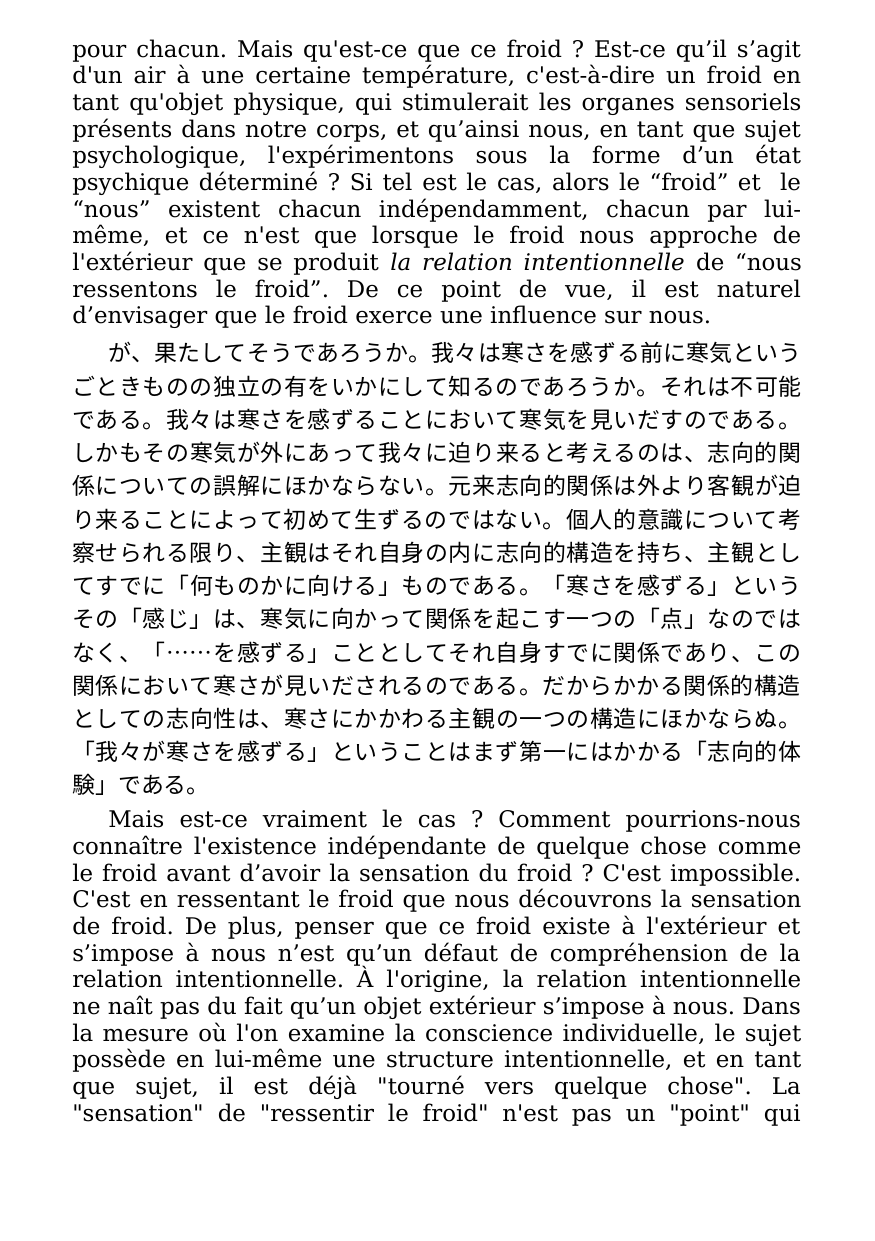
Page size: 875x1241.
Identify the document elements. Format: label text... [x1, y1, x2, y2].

text が、果たしてそうであろうか。我々は寒さを感ずる前に寒気というごときものの独立の有をいかにして知るのであろうか。それは不可能である。我々は寒さを感ずることにおいて寒気を見いだすのである。しかもその寒気が外にあって我々に迫り来ると考えるのは、志向的関係についての誤解にほかならない。元来志向的関係は外より客観が迫り来ることによって初めて生ずるのではない。個人的意識について考察せられる限り、主観はそれ自身の内に志向的構造を持ち、主観としてすでに「何ものかに向ける」ものである。「寒さを感ずる」というその「感じ」は、寒気に向かって関係を起こす一つの「点」なのではなく、「……を感ずる」こととしてそれ自身すでに関係であり、この関係において寒さが見いだされるのである。だからかかる関係的構造としての志向性は、寒さにかかわる主観の一つの構造にほかならぬ。「我々が寒さを感ずる」ということはまず第一にはかかる「志向的体験」である。 [72, 335, 802, 801]
text pour chacun. Mais qu'est-ce que ce froid ? Est-ce qu’il s’agit d'un air à une certaine température, c'est-à-dire un froid en tant qu'objet physique, qui stimulerait les organes sensoriels présents dans notre corps, et qu’ainsi nous, en tant que sujet psychologique, l'expérimentons sous la forme d’un état psychique déterminé ? Si tel est le cas, alors le “froid” et le “nous” existent chacun indépendamment, chacun par lui-même, et ce n'est que lorsque le froid nous approche de l'extérieur que se produit la relation intentionnelle de “nous ressentons le froid”. De ce point de vue, il est naturel d’envisager que le froid exerce une influence sur nous. [72, 36, 802, 329]
text Mais est-ce vraiment le cas ? Comment pourrions-nous connaître l'existence indépendante de quelque chose comme le froid avant d’avoir la sensation du froid ? C'est impossible. C'est en ressentant le froid que nous découvrons la sensation de froid. De plus, penser que ce froid existe à l'extérieur et s’impose à nous n’est qu’un défaut de compréhension de la relation intentionnelle. À l'origine, la relation intentionnelle ne naît pas du fait qu’un objet extérieur s’impose à nous. Dans la mesure où l'on examine la conscience individuelle, le sujet possède en lui-même une structure intentionnelle, et en tant que sujet, il est déjà "tourné vers quelque chose". La "sensation" de "ressentir le froid" n'est pas un "point" qui [72, 806, 802, 1126]
